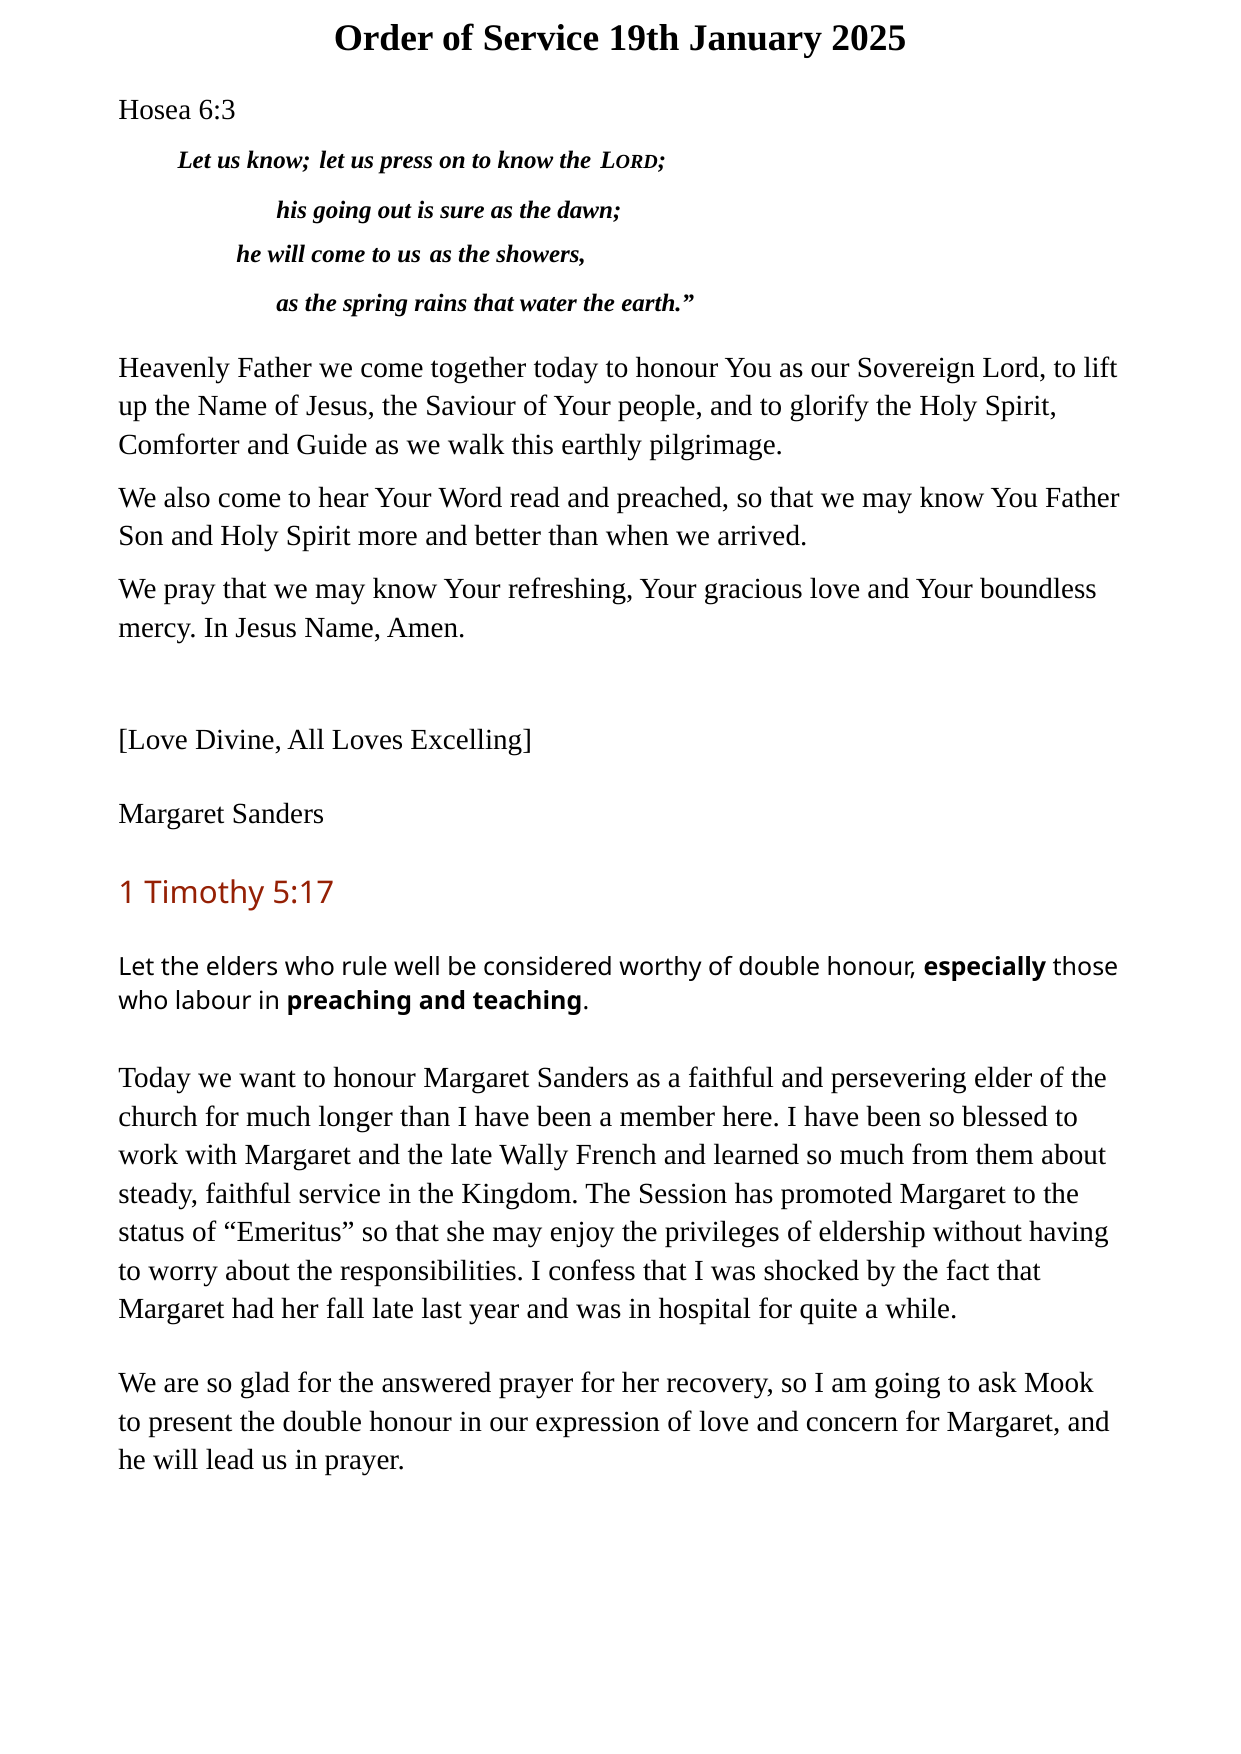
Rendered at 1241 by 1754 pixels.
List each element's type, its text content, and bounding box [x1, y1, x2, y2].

text We pray that we may know Your refreshing, Your gracious love and Your boundless mercy. In Jesus Name, Amen. [118, 572, 1122, 644]
text Hosea 6:3 [118, 92, 1122, 126]
text Heavenly Father we come together today to honour You as our Sovereign Lord, to lift up the Name of Jesus, the Saviour of Your people, and to glorify the Holy Spirit, Comforter and Guide as we walk this earthly pilgrimage. [118, 350, 1122, 460]
text We also come to hear Your Word read and preached, so that we may know You Father Son and Holy Spirit more and better than when we arrived. [118, 480, 1122, 552]
text We are so glad for the answered prayer for her recovery, so I am going to ask Mook to present the double honour in our expression of love and concern for Margaret, and he will lead us in prayer. [118, 1365, 1122, 1476]
text [Love Divine, All Loves Excelling] [118, 722, 1122, 756]
text Let the elders who rule well be considered worthy of double honour, especially those who labour in preaching and teaching. [118, 949, 1122, 1017]
text Margaret Sanders [118, 796, 1122, 830]
text 1 Timothy 5:17 [118, 870, 1122, 913]
text Today we want to honour Margaret Sanders as a faithful and persevering elder of the church for much longer than I have been a member here. I have been so blessed to work with Margaret and the late Wally French and learned so much from them about steady, faithful service in the Kingdom. The Session has promoted Margaret to the status of “Emeritus” so that she may enjoy the privileges of eldership without having to worry about the responsibilities. I confess that I was shocked by the fact that Margaret had her fall late last year and was in hospital for quite a while. [118, 1060, 1122, 1325]
text Let us know; let us press on to know the Lord; his going out is sure as the dawn; he will come to us as the showers, as the spring rains that water the earth.” [177, 146, 1122, 318]
